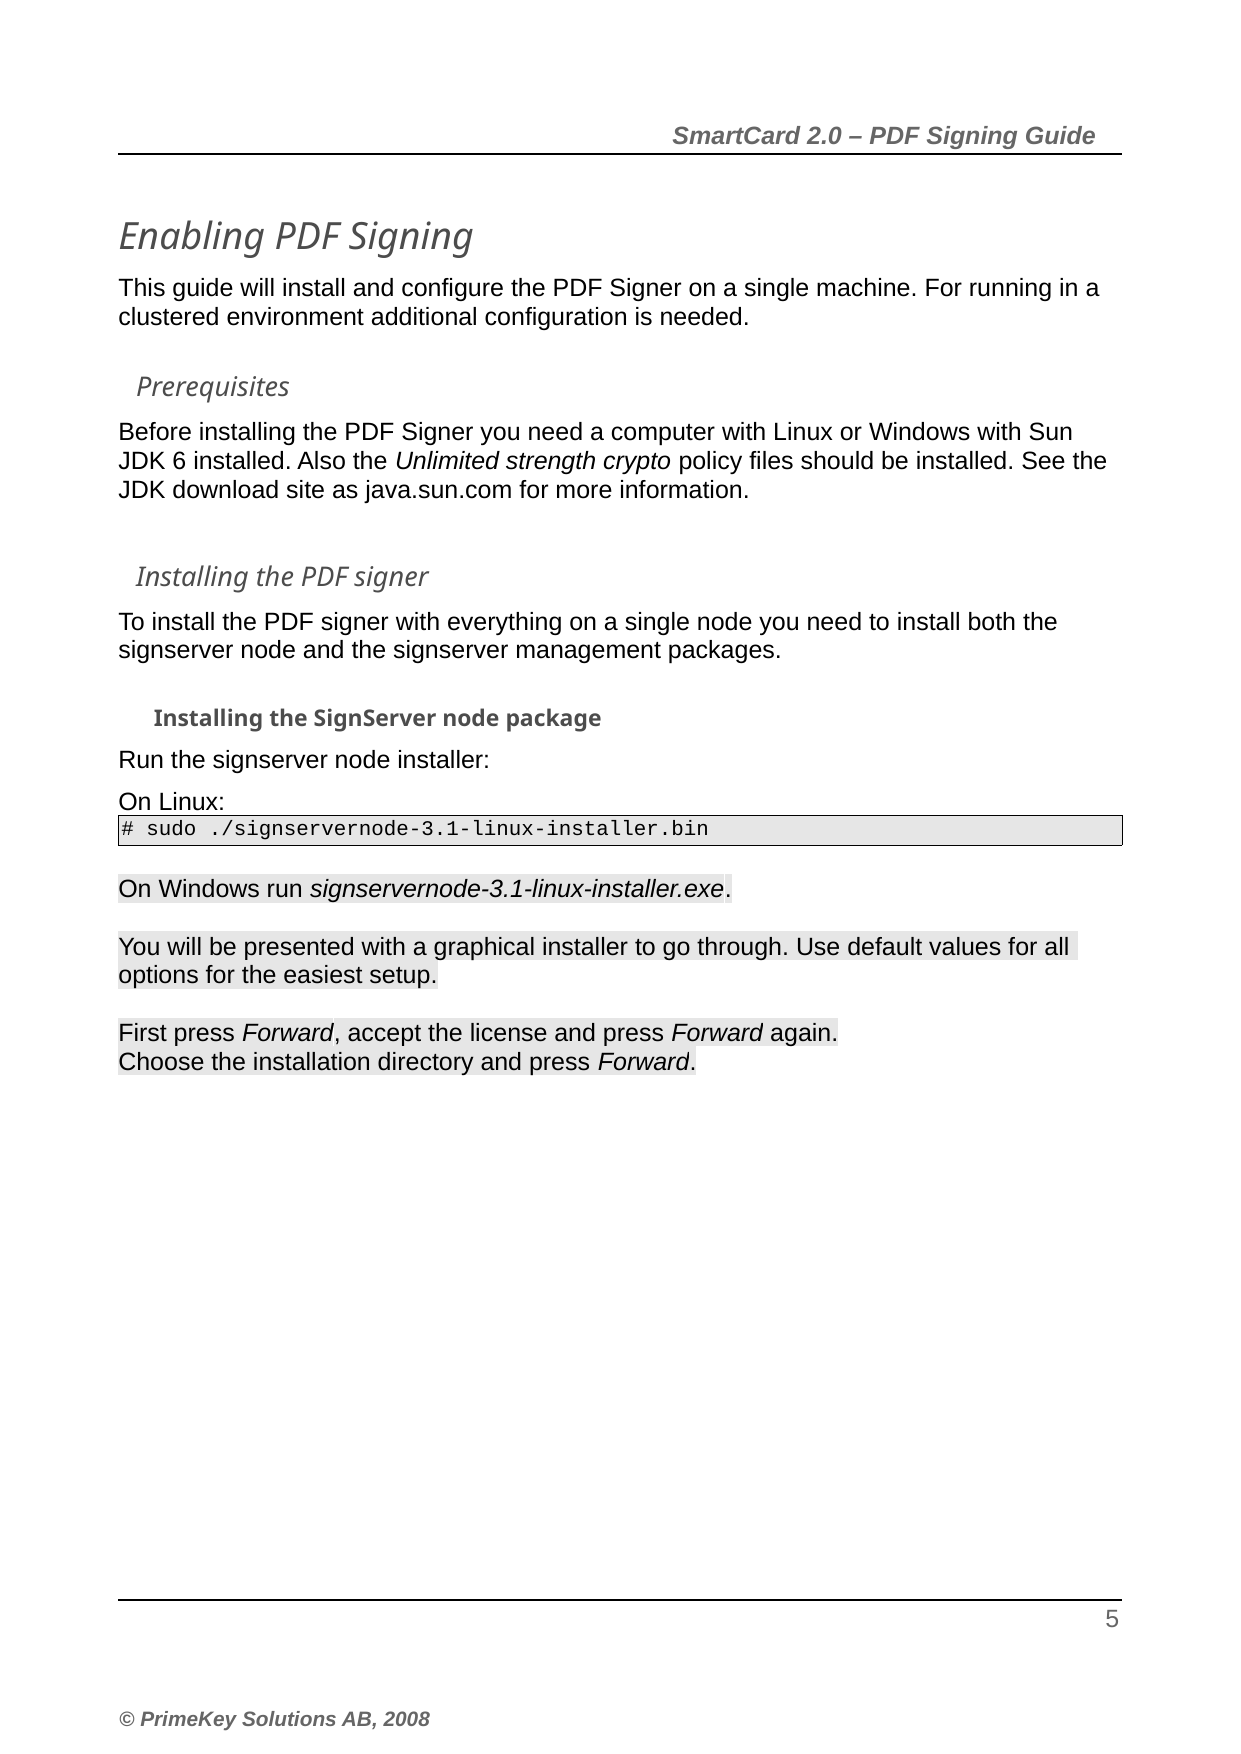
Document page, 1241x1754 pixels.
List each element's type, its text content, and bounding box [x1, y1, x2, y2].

text On Linux: [118, 787, 1122, 815]
subtitle Prerequisites [136, 368, 1122, 405]
text You will be presented with a graphical installer to go through. Use default values for all options for the easiest setup. [118, 931, 1122, 989]
text Choose the installation directory and press Forward. [118, 1046, 1122, 1075]
text # sudo ./signservernode-3.1-linux-installer.bin [119, 816, 1122, 845]
text © PrimeKey Solutions AB, 2008 [119, 1707, 1120, 1731]
text This guide will install and configure the PDF Signer on a single machine. For running in a clustered environment additional configuration is needed. [118, 273, 1122, 330]
subtitle Enabling PDF Signing [118, 209, 1122, 260]
text To install the PDF signer with everything on a single node you need to install both the signserver node and the signserver management packages. [118, 607, 1122, 664]
text On Windows run signservernode-3.1-linux-installer.exe. [118, 874, 1122, 903]
subtitle Installing the PDF signer [136, 557, 1122, 594]
text Before installing the PDF Signer you need a computer with Linux or Windows with Sun JDK 6 installed. Also the Unlimited strength crypto policy files should be installed. See the JDK download site as java.sun.com for more information. [118, 417, 1122, 503]
text First press Forward, accept the license and press Forward again. [118, 1018, 1122, 1046]
text Run the signserver node installer: [118, 745, 1122, 774]
subtitle Installing the SignServer node package [153, 702, 1122, 733]
